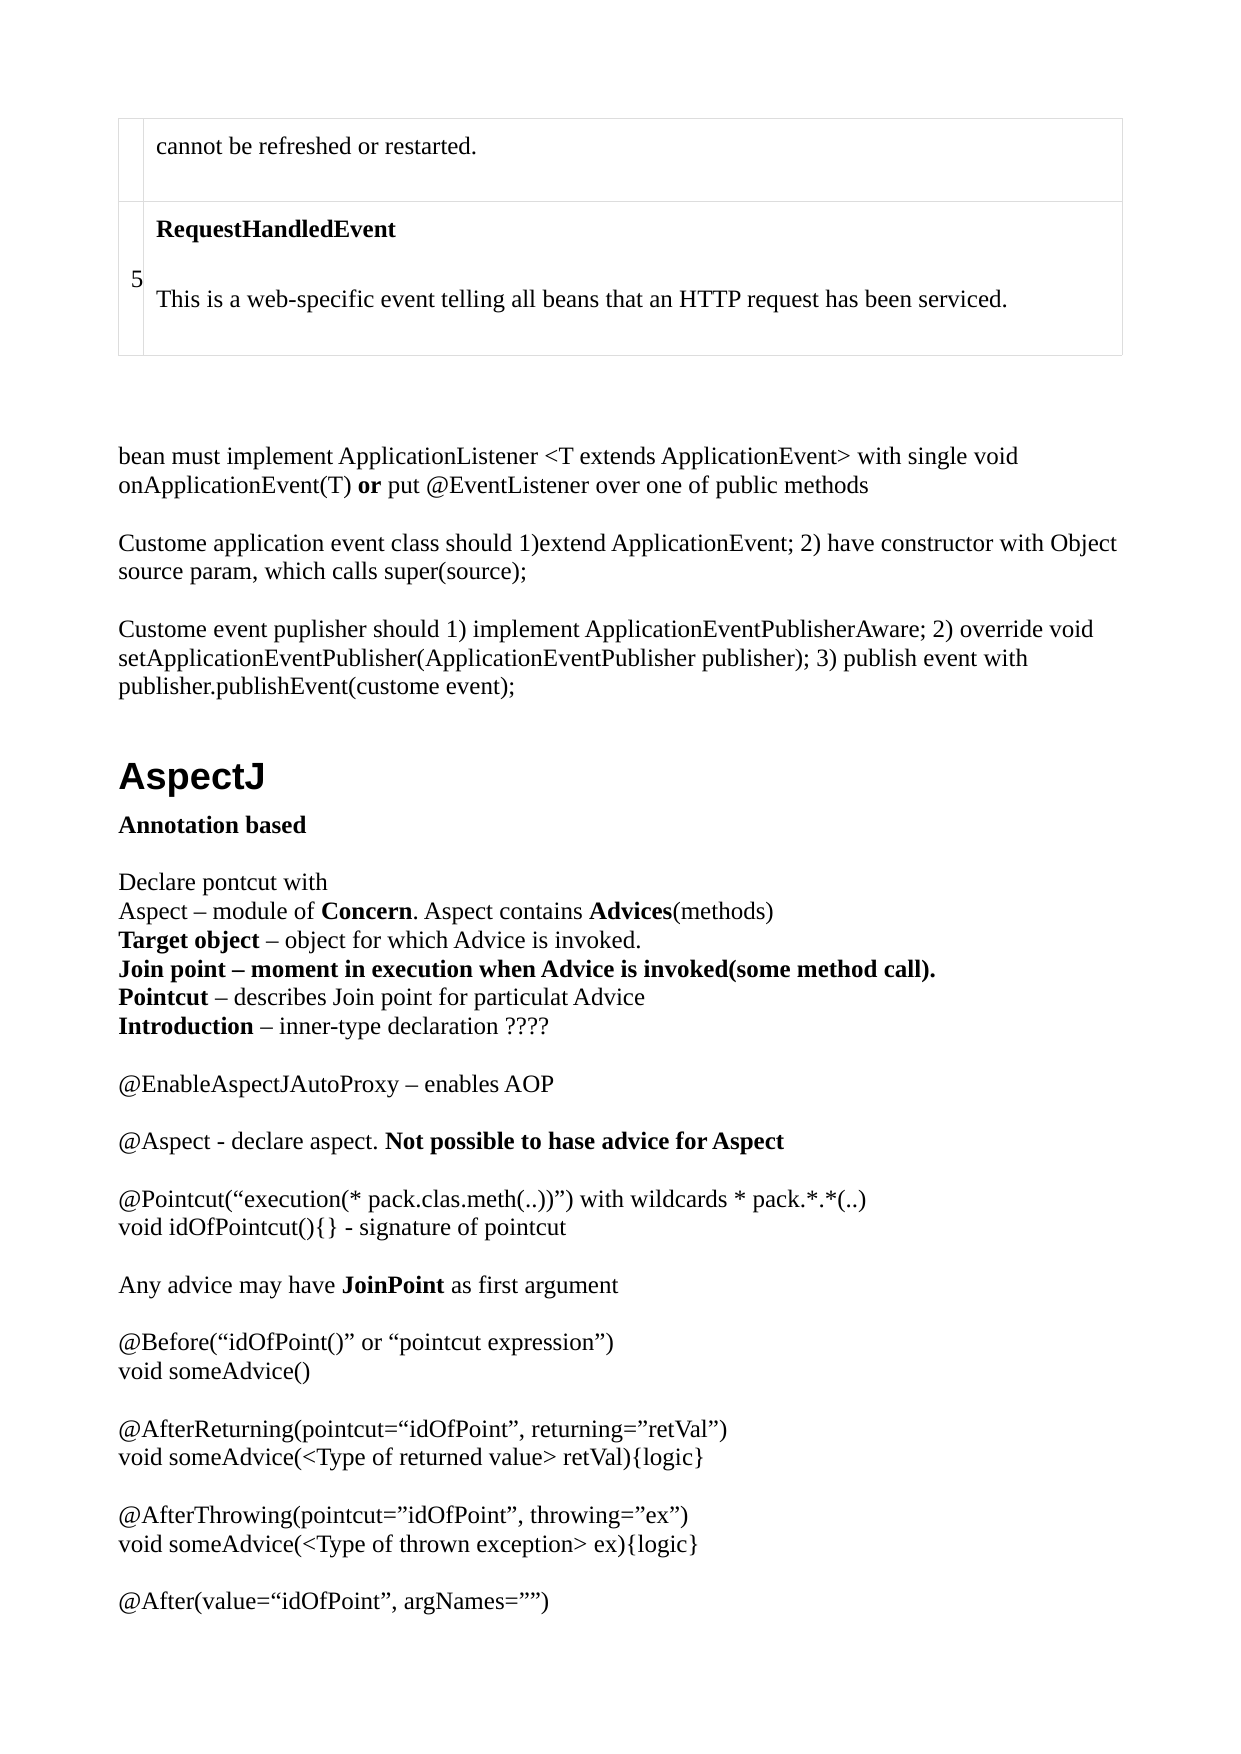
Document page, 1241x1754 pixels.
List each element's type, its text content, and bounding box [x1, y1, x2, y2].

text Aspect – module of Concern. Aspect contains Advices(methods) [118, 896, 1122, 925]
text @Pointcut(“execution(* pack.clas.meth(..))”) with wildcards * pack.*.*(..) [118, 1184, 1122, 1212]
text void someAdvice() [118, 1356, 1122, 1385]
text @After(value=“idOfPoint”, argNames=””) [118, 1586, 1122, 1615]
text bean must implement ApplicationListener <T extends ApplicationEvent> with single void onApplicationEvent(T) or put @EventListener over one of public methods [118, 441, 1122, 499]
text Target object – object for which Advice is invoked. [118, 925, 1122, 954]
text @AfterReturning(pointcut=“idOfPoint”, returning=”retVal”) [118, 1414, 1122, 1442]
text Introduction – inner-type declaration ???? [118, 1011, 1122, 1040]
text @EnableAspectJAutoProxy – enables AOP [118, 1069, 1122, 1097]
subtitle AspectJ [118, 754, 1122, 797]
table_cell 5 [119, 202, 143, 355]
text void someAdvice(<Type of returned value> retVal){logic} [118, 1442, 1122, 1471]
table_cell RequestHandledEvent This is a web-specific event telling all beans that an HTTP request has been serviced. [144, 202, 1122, 355]
text Pointcut – describes Join point for particulat Advice [118, 982, 1122, 1011]
text @Aspect - declare aspect. Not possible to hase advice for Aspect [118, 1126, 1122, 1155]
table_cell cannot be refreshed or restarted. [144, 119, 1122, 201]
table_cell [119, 119, 143, 201]
text void idOfPointcut(){} - signature of pointcut [118, 1212, 1122, 1241]
text @Before(“idOfPoint()” or “pointcut expression”) [118, 1327, 1122, 1356]
text Join point – moment in execution when Advice is invoked(some method call). [118, 954, 1122, 982]
text @AfterThrowing(pointcut=”idOfPoint”, throwing=”ex”) [118, 1500, 1122, 1529]
text Annotation based [118, 810, 1122, 839]
text Any advice may have JoinPoint as first argument [118, 1270, 1122, 1299]
text Declare pontcut with [118, 867, 1122, 896]
text Custome event puplisher should 1) implement ApplicationEventPublisherAware; 2) override void setApplicationEventPublisher(ApplicationEventPublisher publisher); 3) publish event with publisher.publishEvent(custome event); [118, 614, 1122, 700]
text void someAdvice(<Type of thrown exception> ex){logic} [118, 1529, 1122, 1557]
text Custome application event class should 1)extend ApplicationEvent; 2) have constructor with Object source param, which calls super(source); [118, 528, 1122, 585]
